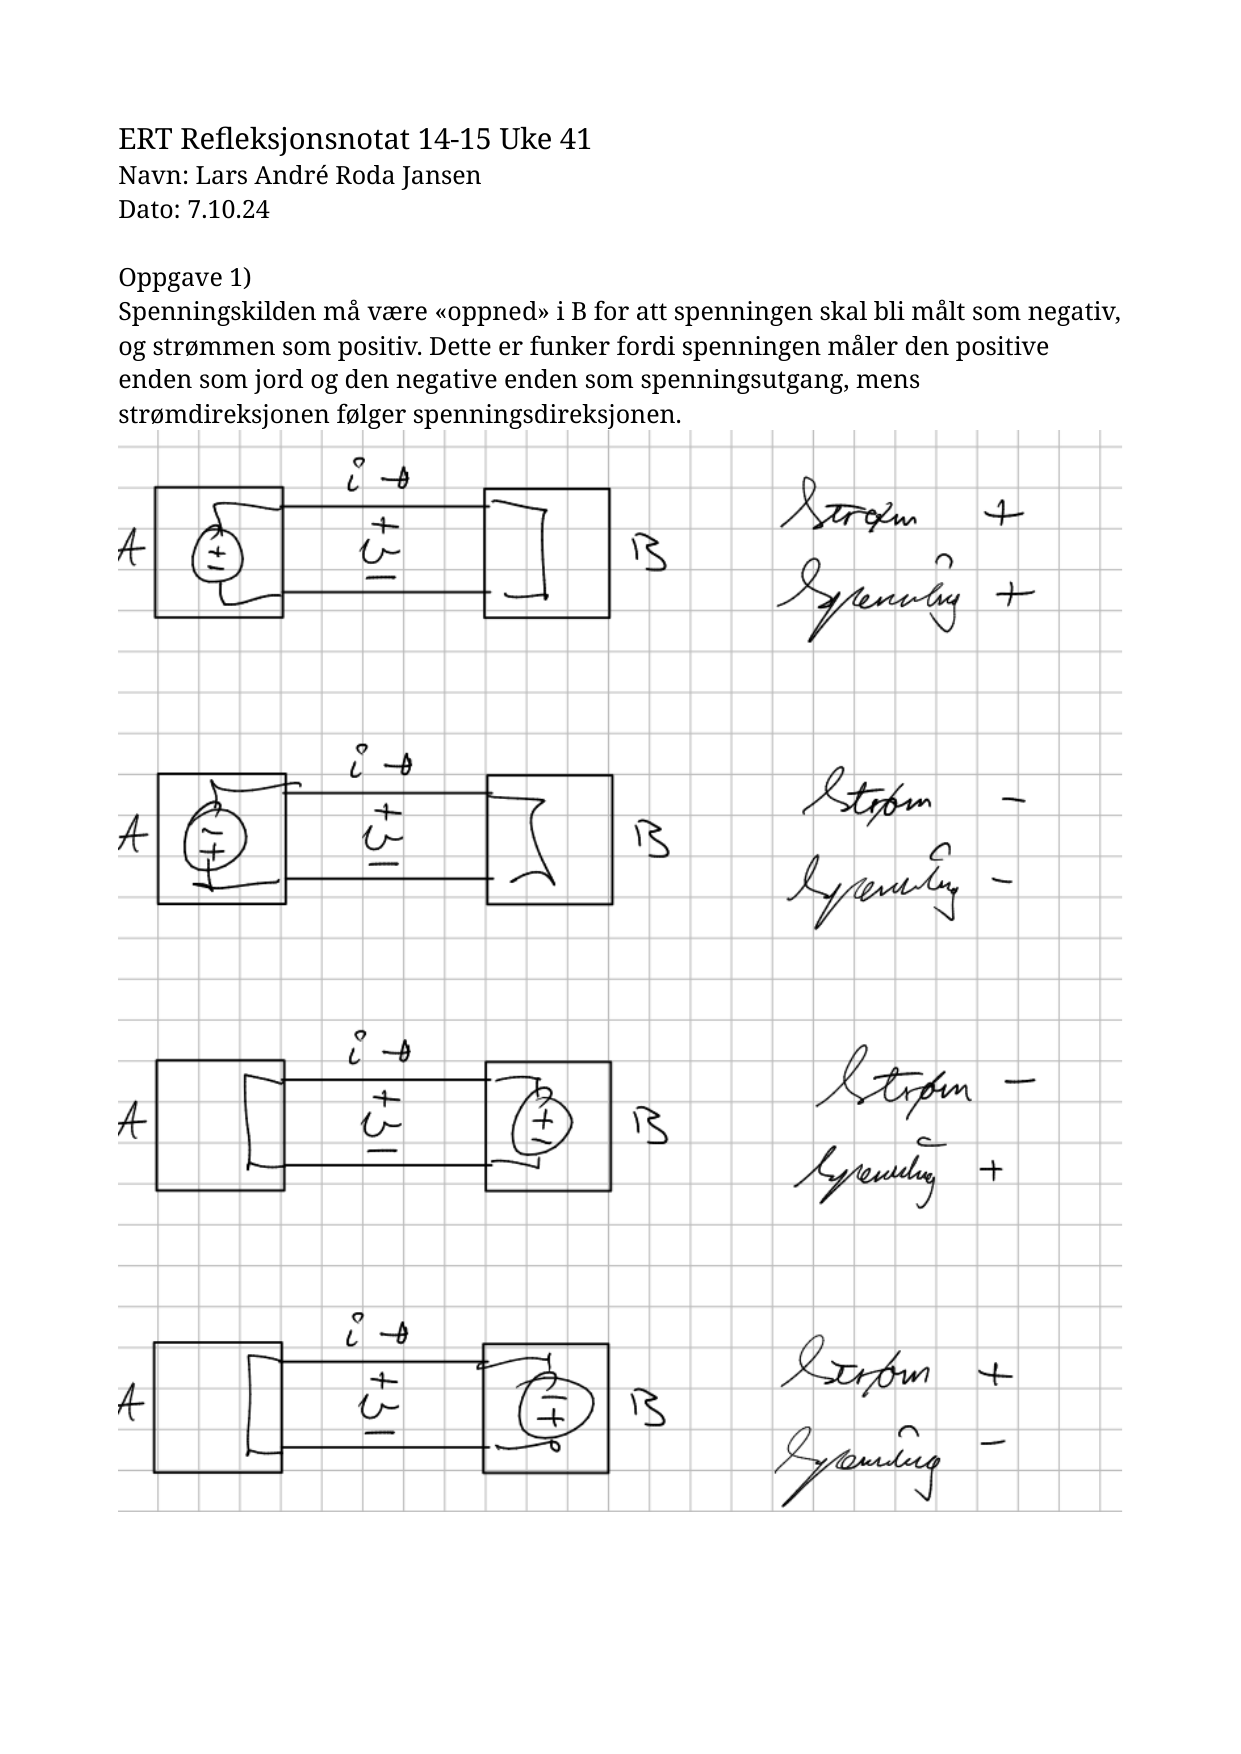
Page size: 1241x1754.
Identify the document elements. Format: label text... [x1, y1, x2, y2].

text Dato: 7.10.24 [118, 192, 1122, 226]
text Navn: Lars André Roda Jansen [118, 158, 1122, 192]
text Oppgave 1) [118, 260, 1122, 294]
text ERT Refleksjonsnotat 14-15 Uke 41 [118, 118, 1122, 158]
picture [118, 430, 1123, 1512]
text Spenningskilden må være «oppned» i B for att spenningen skal bli målt som negativ, og strømmen som positiv. Dette er funker fordi spenningen måler den positive enden som jord og den negative enden som spenningsutgang, mens strømdireksjonen følger spenningsdireksjonen. [118, 294, 1122, 430]
